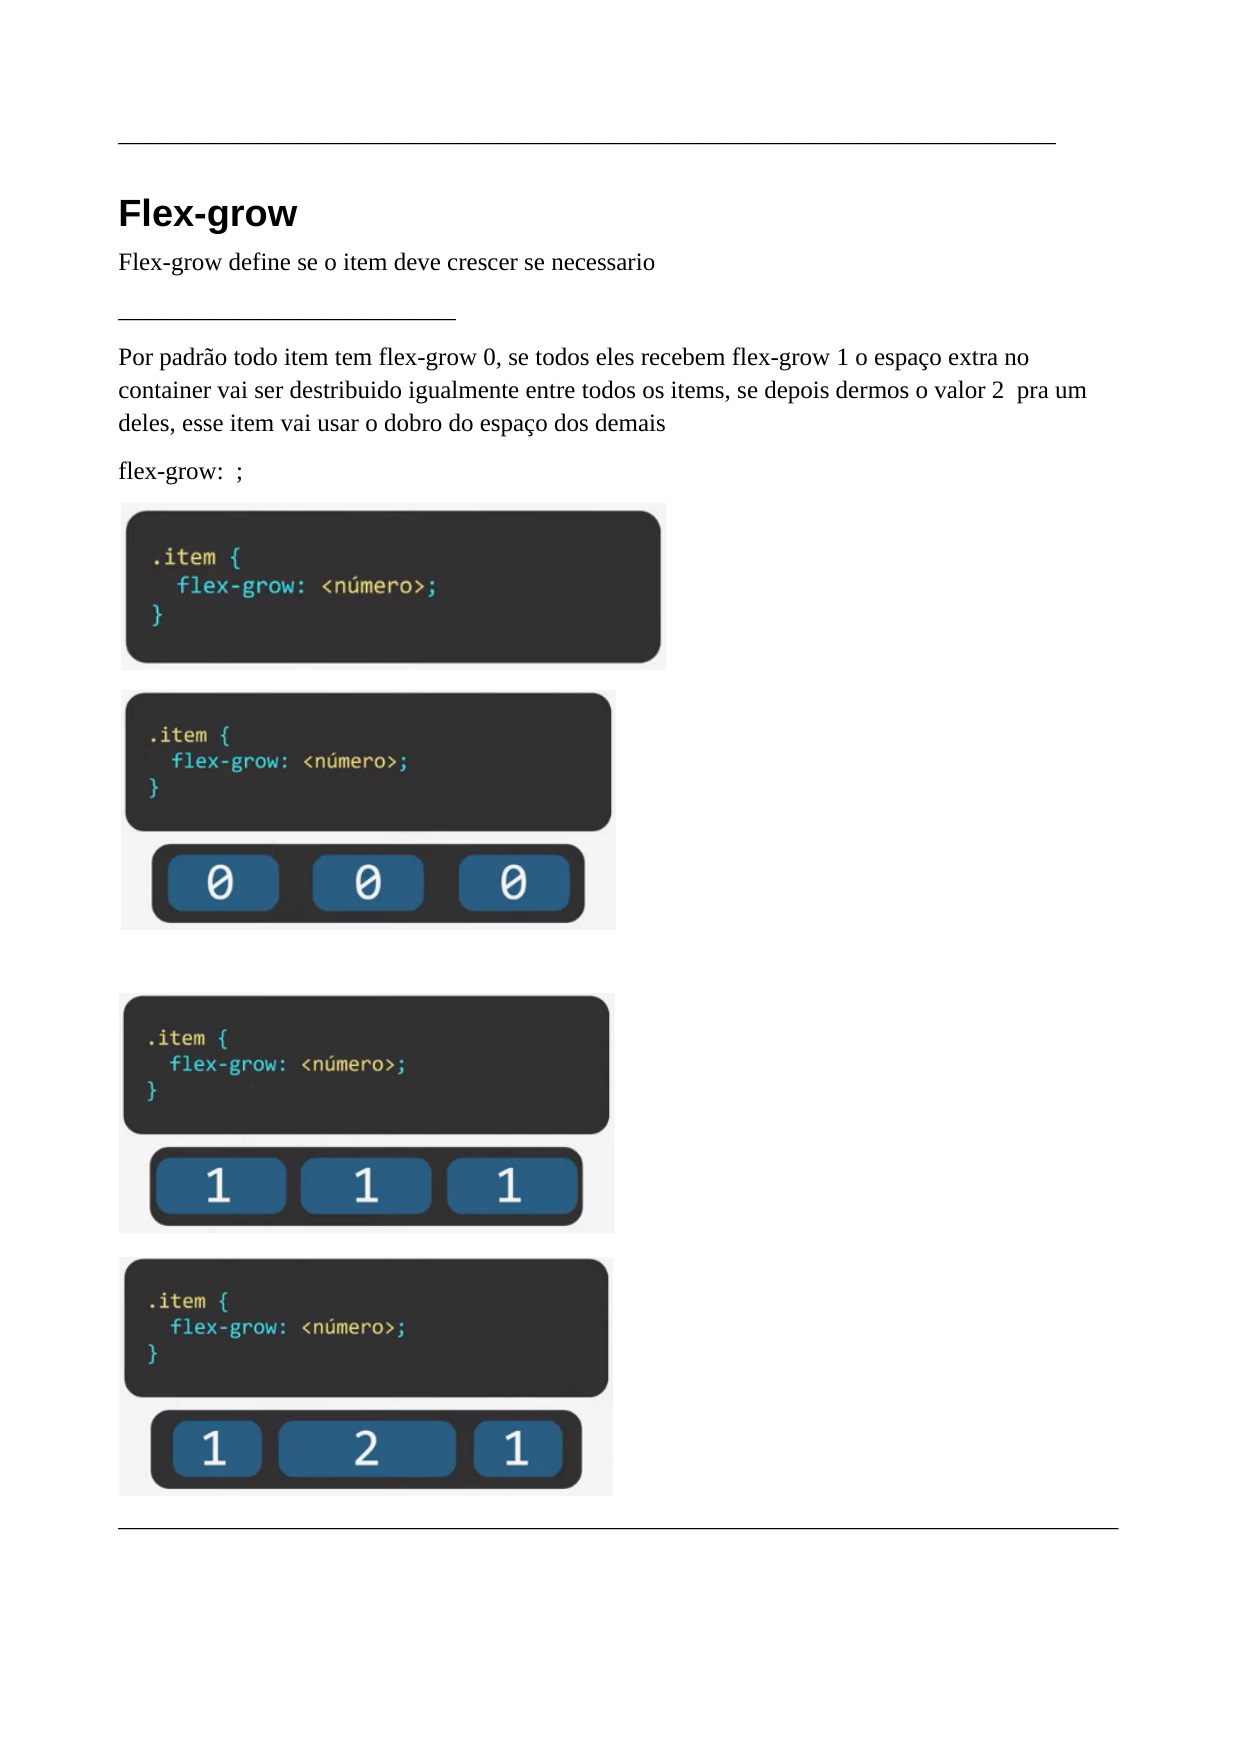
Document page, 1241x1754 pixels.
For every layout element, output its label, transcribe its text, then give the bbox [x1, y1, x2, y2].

text ___________________________ [118, 294, 1122, 323]
text ________________________________________________________________________________ [118, 1503, 1122, 1532]
picture [119, 1257, 614, 1496]
subtitle Flex-grow [118, 191, 1122, 234]
text flex-grow: ; [118, 456, 1122, 484]
text Por padrão todo item tem flex-grow 0, se todos eles recebem flex-grow 1 o espaço extra no container vai ser destribuido igualmente entre todos os items, se depois dermos o valor 2 pra um deles, esse item vai usar o dobro do espaço dos demais [118, 342, 1122, 437]
picture [121, 690, 617, 930]
picture [118, 993, 615, 1233]
picture [121, 503, 667, 670]
text ___________________________________________________________________________ [118, 118, 1122, 147]
text Flex-grow define se o item deve crescer se necessario [118, 247, 1122, 276]
